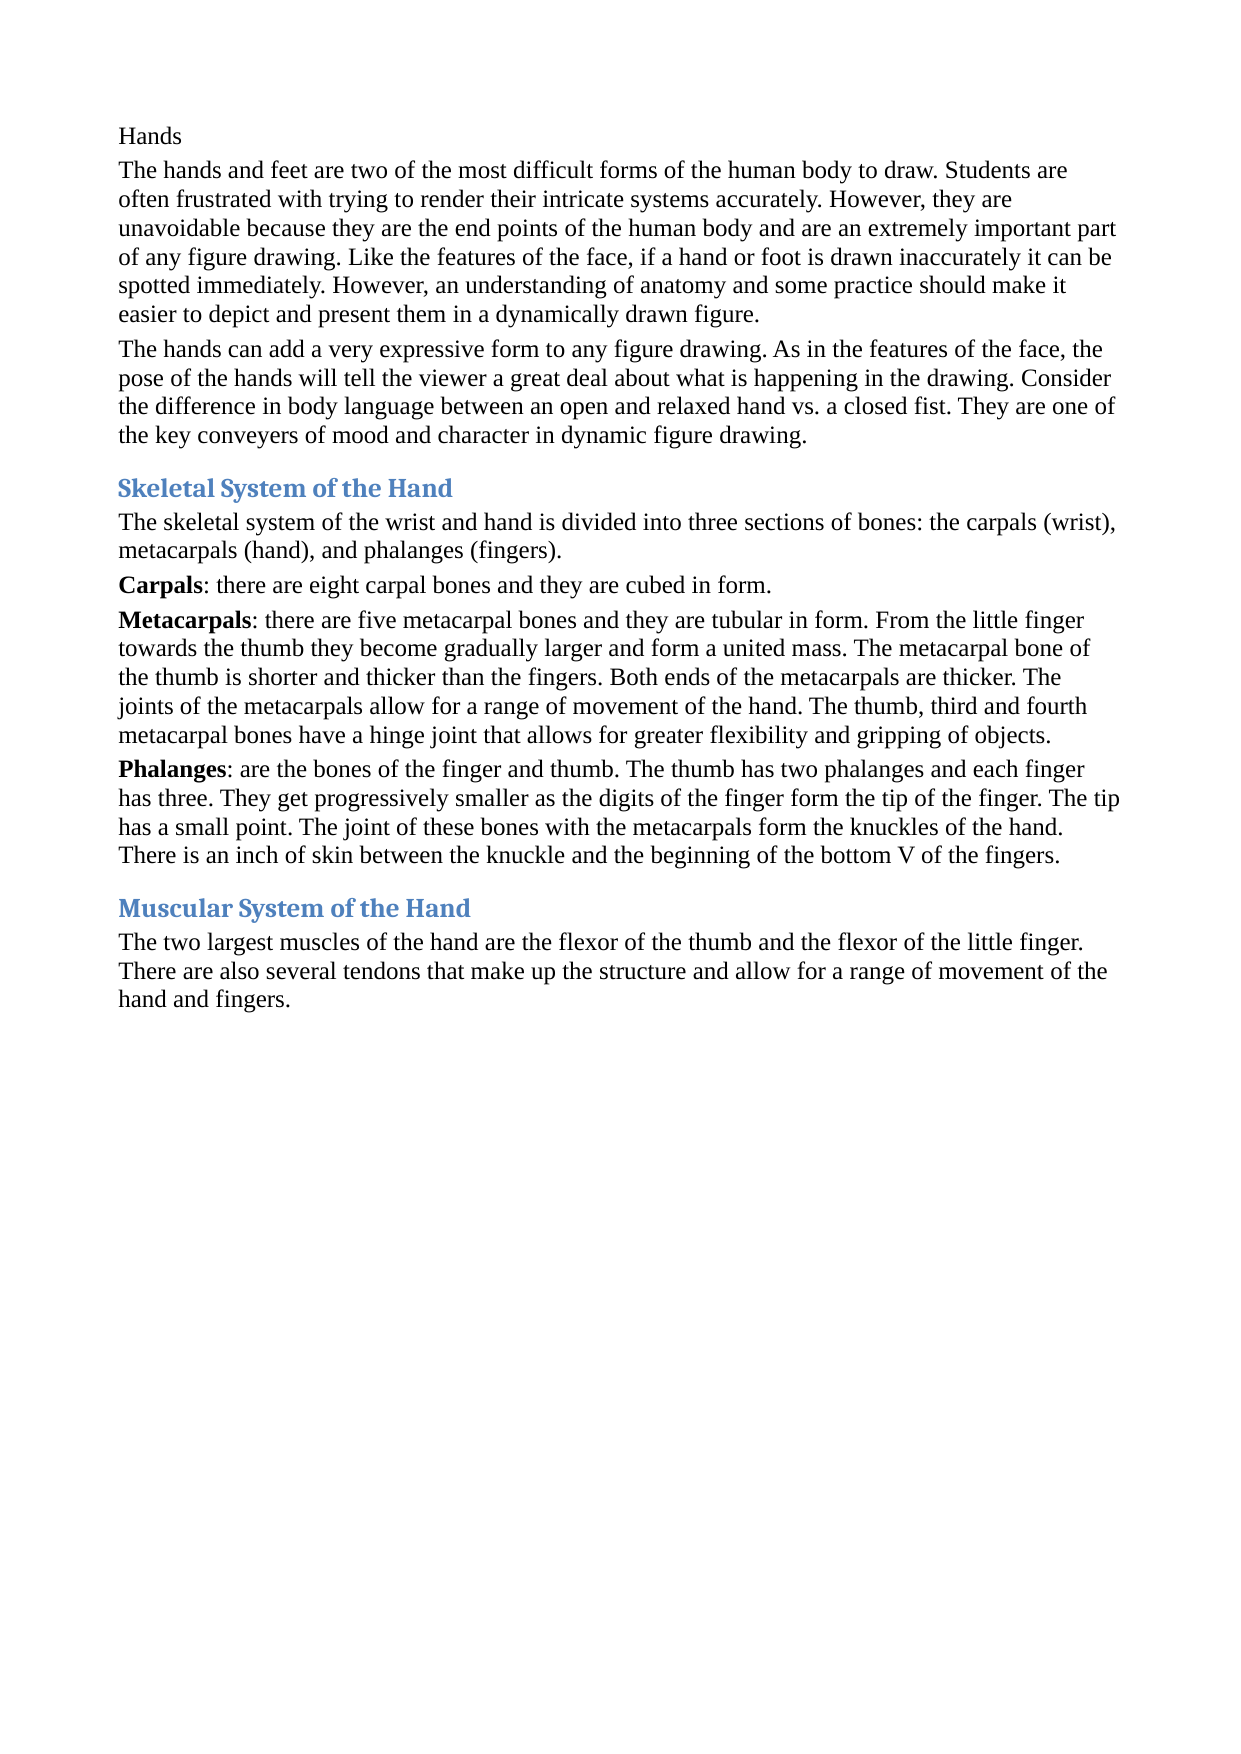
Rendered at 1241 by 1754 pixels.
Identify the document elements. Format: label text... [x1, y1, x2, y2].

text Metacarpals: there are five metacarpal bones and they are tubular in form. From the little finger towards the thumb they become gradually larger and form a united mass. The metacarpal bone of the thumb is shorter and thicker than the fingers. Both ends of the metacarpals are thicker. The joints of the metacarpals allow for a range of movement of the hand. The thumb, third and fourth metacarpal bones have a hinge joint that allows for greater flexibility and gripping of objects. [118, 605, 1122, 748]
text Hands [118, 121, 1122, 150]
text The skeletal system of the wrist and hand is divided into three sections of bones: the carpals (wrist), metacarpals (hand), and phalanges (fingers). [118, 507, 1122, 564]
text Phalanges: are the bones of the finger and thumb. The thumb has two phalanges and each finger has three. They get progressively smaller as the digits of the finger form the tip of the finger. The tip has a small point. The joint of these bones with the metacarpals form the knuckles of the hand. There is an inch of skin between the knuckle and the beginning of the bottom V of the fingers. [118, 754, 1122, 869]
text Carpals: there are eight carpal bones and they are cubed in form. [118, 570, 1122, 599]
text The hands and feet are two of the most difficult forms of the human body to draw. Students are often frustrated with trying to render their intricate systems accurately. However, they are unavoidable because they are the end points of the human body and are an extremely important part of any figure drawing. Like the features of the face, if a hand or foot is drawn inaccurately it can be spotted immediately. However, an understanding of anatomy and some practice should make it easier to depict and present them in a dynamically drawn figure. [118, 156, 1122, 328]
subtitle Muscular System of the Hand [118, 893, 1122, 924]
text The hands can add a very expressive form to any figure drawing. As in the features of the face, the pose of the hands will tell the viewer a great deal about what is happening in the drawing. Consider the difference in body language between an open and relaxed hand vs. a closed fist. They are one of the key conveyers of mood and character in dynamic figure drawing. [118, 334, 1122, 449]
text The two largest muscles of the hand are the flexor of the thumb and the flexor of the little finger. There are also several tendons that make up the structure and allow for a range of movement of the hand and fingers. [118, 927, 1122, 1013]
subtitle Skeletal System of the Hand [118, 473, 1122, 504]
